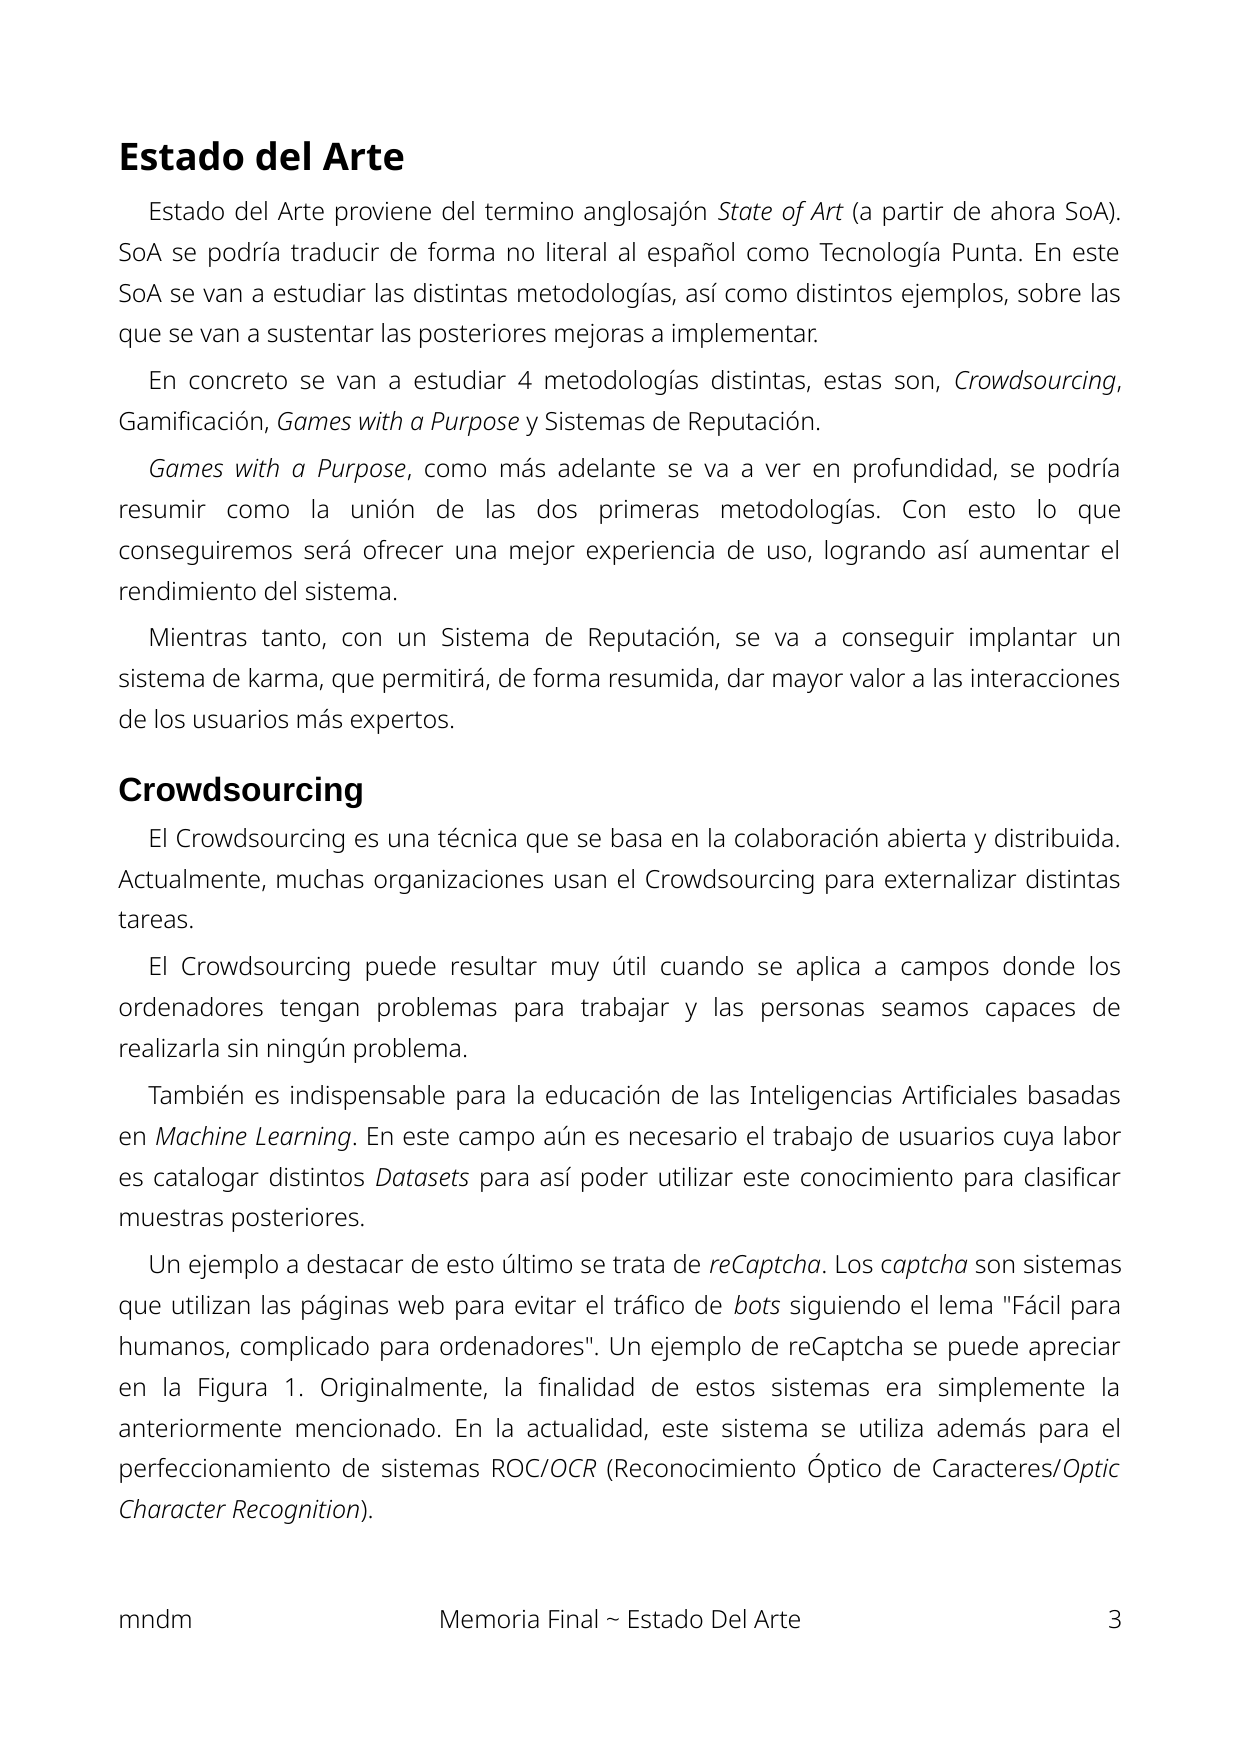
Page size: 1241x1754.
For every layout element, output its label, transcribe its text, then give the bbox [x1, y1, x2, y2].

text También es indispensable para la educación de las Inteligencias Artificiales basadas en Machine Learning. En este campo aún es necesario el trabajo de usuarios cuya labor es catalogar distintos Datasets para así poder utilizar este conocimiento para clasificar muestras posteriores. [118, 1078, 1122, 1234]
text Mientras tanto, con un Sistema de Reputación, se va a conseguir implantar un sistema de karma, que permitirá, de forma resumida, dar mayor valor a las interacciones de los usuarios más expertos. [118, 620, 1122, 736]
subtitle Crowdsourcing [118, 769, 1122, 808]
text Un ejemplo a destacar de esto último se trata de reCaptcha. Los captcha son sistemas que utilizan las páginas web para evitar el tráfico de bots siguiendo el lema "Fácil para humanos, complicado para ordenadores". Un ejemplo de reCaptcha se puede apreciar en la Figura 1. Originalmente, la finalidad de estos sistemas era simplemente la anteriormente mencionado. En la actualidad, este sistema se utiliza además para el perfeccionamiento de sistemas ROC/OCR (Reconocimiento Óptico de Caracteres/Optic Character Recognition). [118, 1247, 1122, 1526]
text El Crowdsourcing puede resultar muy útil cuando se aplica a campos donde los ordenadores tengan problemas para trabajar y las personas seamos capaces de realizarla sin ningún problema. [118, 949, 1122, 1065]
text Estado del Arte proviene del termino anglosajón State of Art (a partir de ahora SoA). SoA se podría traducir de forma no literal al español como Tecnología Punta. En este SoA se van a estudiar las distintas metodologías, así como distintos ejemplos, sobre las que se van a sustentar las posteriores mejoras a implementar. [118, 193, 1122, 350]
subtitle Estado del Arte [118, 130, 1122, 182]
text Games with a Purpose, como más adelante se va a ver en profundidad, se podría resumir como la unión de las dos primeras metodologías. Con esto lo que conseguiremos será ofrecer una mejor experiencia de uso, logrando así aumentar el rendimiento del sistema. [118, 451, 1122, 607]
text El Crowdsourcing es una técnica que se basa en la colaboración abierta y distribuida. Actualmente, muchas organizaciones usan el Crowdsourcing para externalizar distintas tareas. [118, 821, 1122, 936]
text En concreto se van a estudiar 4 metodologías distintas, estas son, Crowdsourcing, Gamificación, Games with a Purpose y Sistemas de Reputación. [118, 363, 1122, 438]
